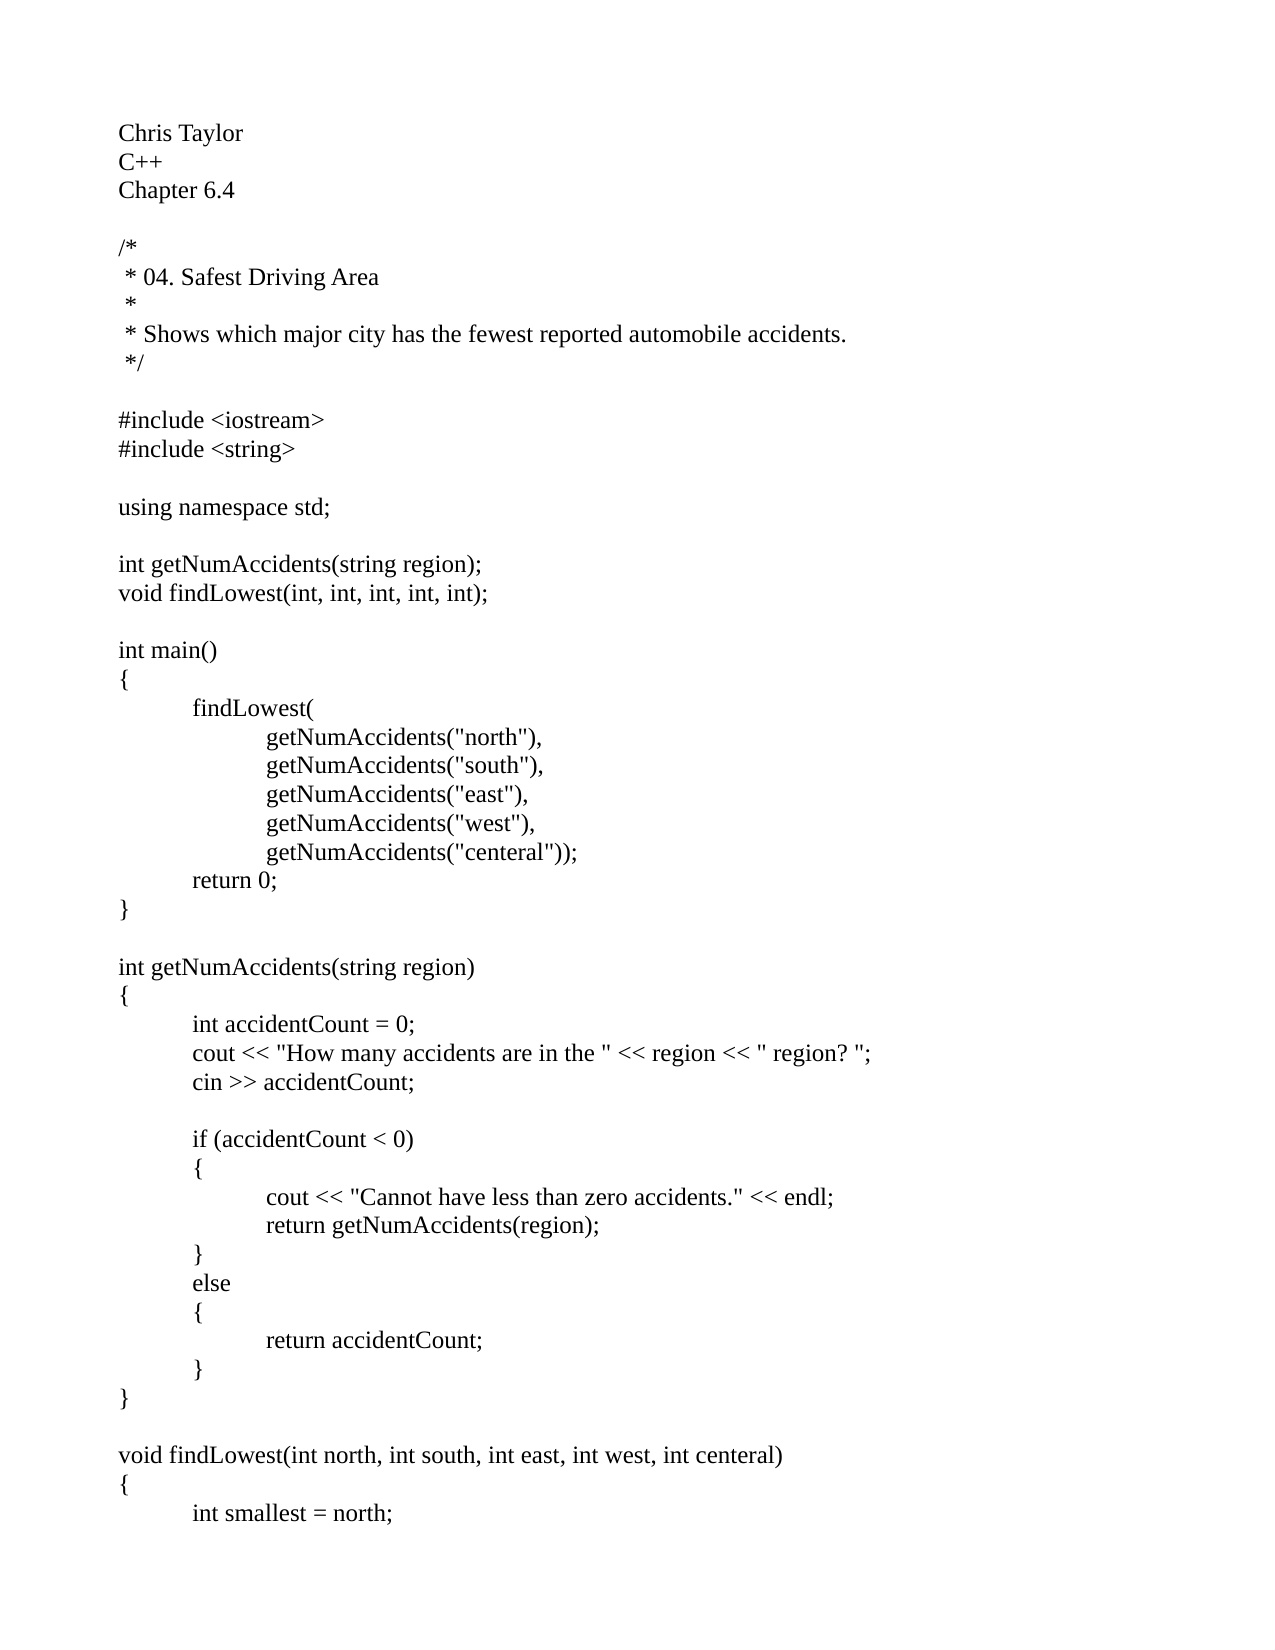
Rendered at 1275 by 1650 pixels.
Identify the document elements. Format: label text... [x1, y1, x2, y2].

text if (accidentCount < 0) [118, 1124, 1157, 1153]
text cin >> accidentCount; [118, 1067, 1157, 1096]
text int main() [118, 636, 1157, 664]
text { [118, 664, 1157, 693]
text } [118, 1354, 1157, 1383]
text int getNumAccidents(string region) [118, 952, 1157, 981]
text getNumAccidents("west"), [118, 808, 1157, 837]
text return getNumAccidents(region); [118, 1211, 1157, 1239]
text */ [118, 348, 1157, 377]
text getNumAccidents("north"), [118, 722, 1157, 751]
text getNumAccidents("south"), [118, 751, 1157, 779]
text void findLowest(int, int, int, int, int); [118, 578, 1157, 607]
text C++ [118, 147, 1157, 176]
text * Shows which major city has the fewest reported automobile accidents. [118, 319, 1157, 348]
text /* [118, 233, 1157, 262]
text { [118, 981, 1157, 1009]
text { [118, 1153, 1157, 1182]
text int accidentCount = 0; [118, 1009, 1157, 1038]
text cout << "Cannot have less than zero accidents." << endl; [118, 1182, 1157, 1211]
text int smallest = north; [118, 1498, 1157, 1527]
text getNumAccidents("centeral")); [118, 837, 1157, 866]
text { [118, 1469, 1157, 1498]
text #include <iostream> [118, 406, 1157, 434]
text else [118, 1268, 1157, 1297]
text getNumAccidents("east"), [118, 779, 1157, 808]
text cout << "How many accidents are in the " << region << " region? "; [118, 1038, 1157, 1067]
text return 0; [118, 866, 1157, 894]
text { [118, 1297, 1157, 1326]
text } [118, 1239, 1157, 1268]
text } [118, 894, 1157, 923]
text #include <string> [118, 434, 1157, 463]
text Chapter 6.4 [118, 176, 1157, 204]
text void findLowest(int north, int south, int east, int west, int centeral) [118, 1441, 1157, 1469]
text * 04. Safest Driving Area [118, 262, 1157, 291]
text using namespace std; [118, 492, 1157, 521]
text int getNumAccidents(string region); [118, 549, 1157, 578]
text * [118, 291, 1157, 319]
text return accidentCount; [118, 1326, 1157, 1354]
text Chris Taylor [118, 118, 1157, 147]
text } [118, 1383, 1157, 1412]
text findLowest( [118, 693, 1157, 722]
